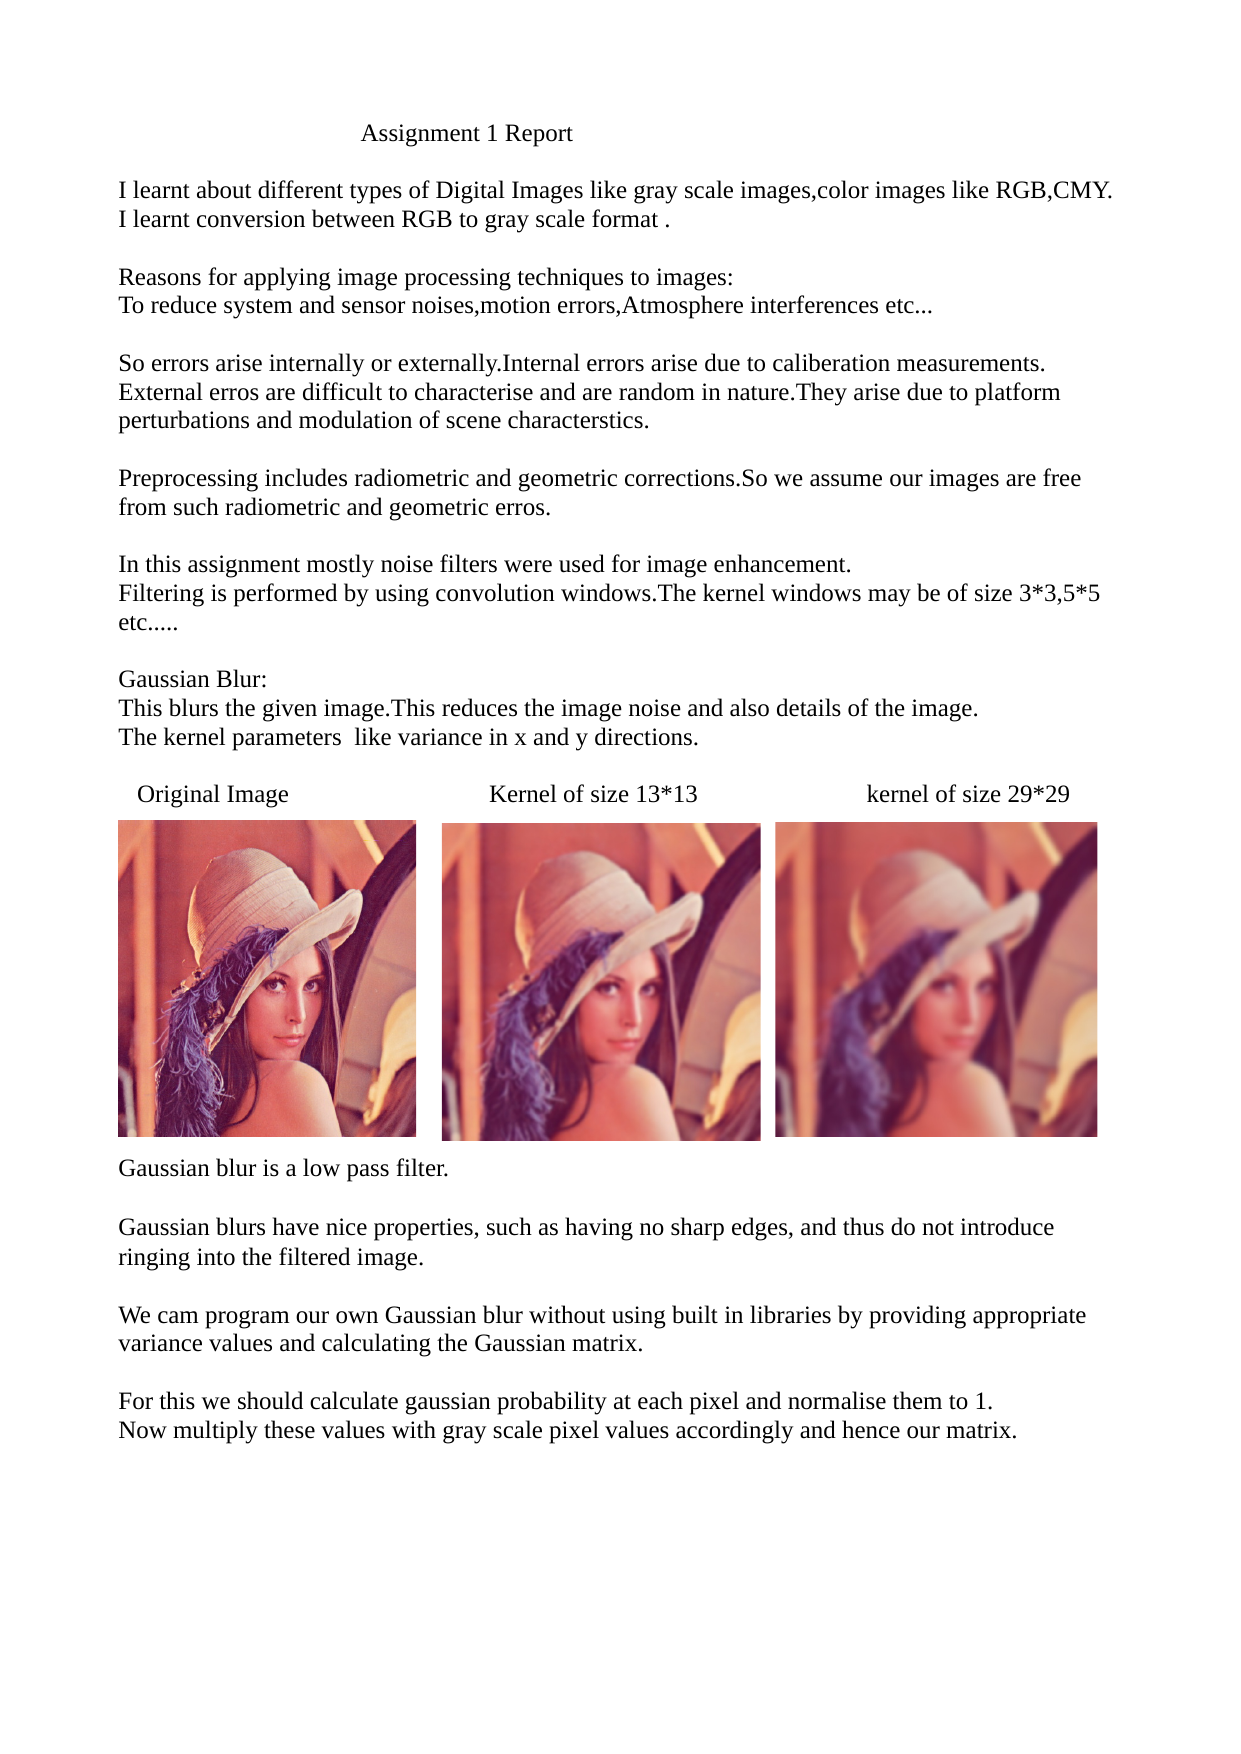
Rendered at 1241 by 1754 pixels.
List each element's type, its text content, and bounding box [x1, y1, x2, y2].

picture [118, 820, 417, 1137]
text External erros are difficult to characterise and are random in nature.They arise due to platform perturbations and modulation of scene characterstics. [118, 377, 1122, 434]
text I learnt conversion between RGB to gray scale format . [118, 204, 1122, 233]
picture [775, 822, 1098, 1137]
text Gaussian Blur: [118, 664, 1122, 693]
text Reasons for applying image processing techniques to images: [118, 262, 1122, 291]
text For this we should calculate gaussian probability at each pixel and normalise them to 1. [118, 1386, 1122, 1415]
text Now multiply these values with gray scale pixel values accordingly and hence our matrix. [118, 1415, 1122, 1443]
text The kernel parameters like variance in x and y directions. [118, 722, 1122, 751]
text To reduce system and sensor noises,motion errors,Atmosphere interferences etc... [118, 291, 1122, 319]
text I learnt about different types of Digital Images like gray scale images,color images like RGB,CMY. [118, 176, 1122, 204]
text Gaussian blurs have nice properties, such as having no sharp edges, and thus do not introduce ringing into the filtered image. [118, 1212, 1122, 1271]
text Original Image Kernel of size 13*13 kernel of size 29*29 [118, 779, 1122, 808]
text Gaussian blur is a low pass filter. [118, 1153, 1122, 1182]
text Preprocessing includes radiometric and geometric corrections.So we assume our images are free from such radiometric and geometric erros. [118, 463, 1122, 521]
picture [441, 823, 761, 1141]
text This blurs the given image.This reduces the image noise and also details of the image. [118, 693, 1122, 722]
text Filtering is performed by using convolution windows.The kernel windows may be of size 3*3,5*5 etc..... [118, 578, 1122, 636]
text Assignment 1 Report [118, 118, 1122, 147]
text In this assignment mostly noise filters were used for image enhancement. [118, 549, 1122, 578]
text We cam program our own Gaussian blur without using built in libraries by providing appropriate variance values and calculating the Gaussian matrix. [118, 1300, 1122, 1357]
text So errors arise internally or externally.Internal errors arise due to caliberation measurements. [118, 348, 1122, 377]
